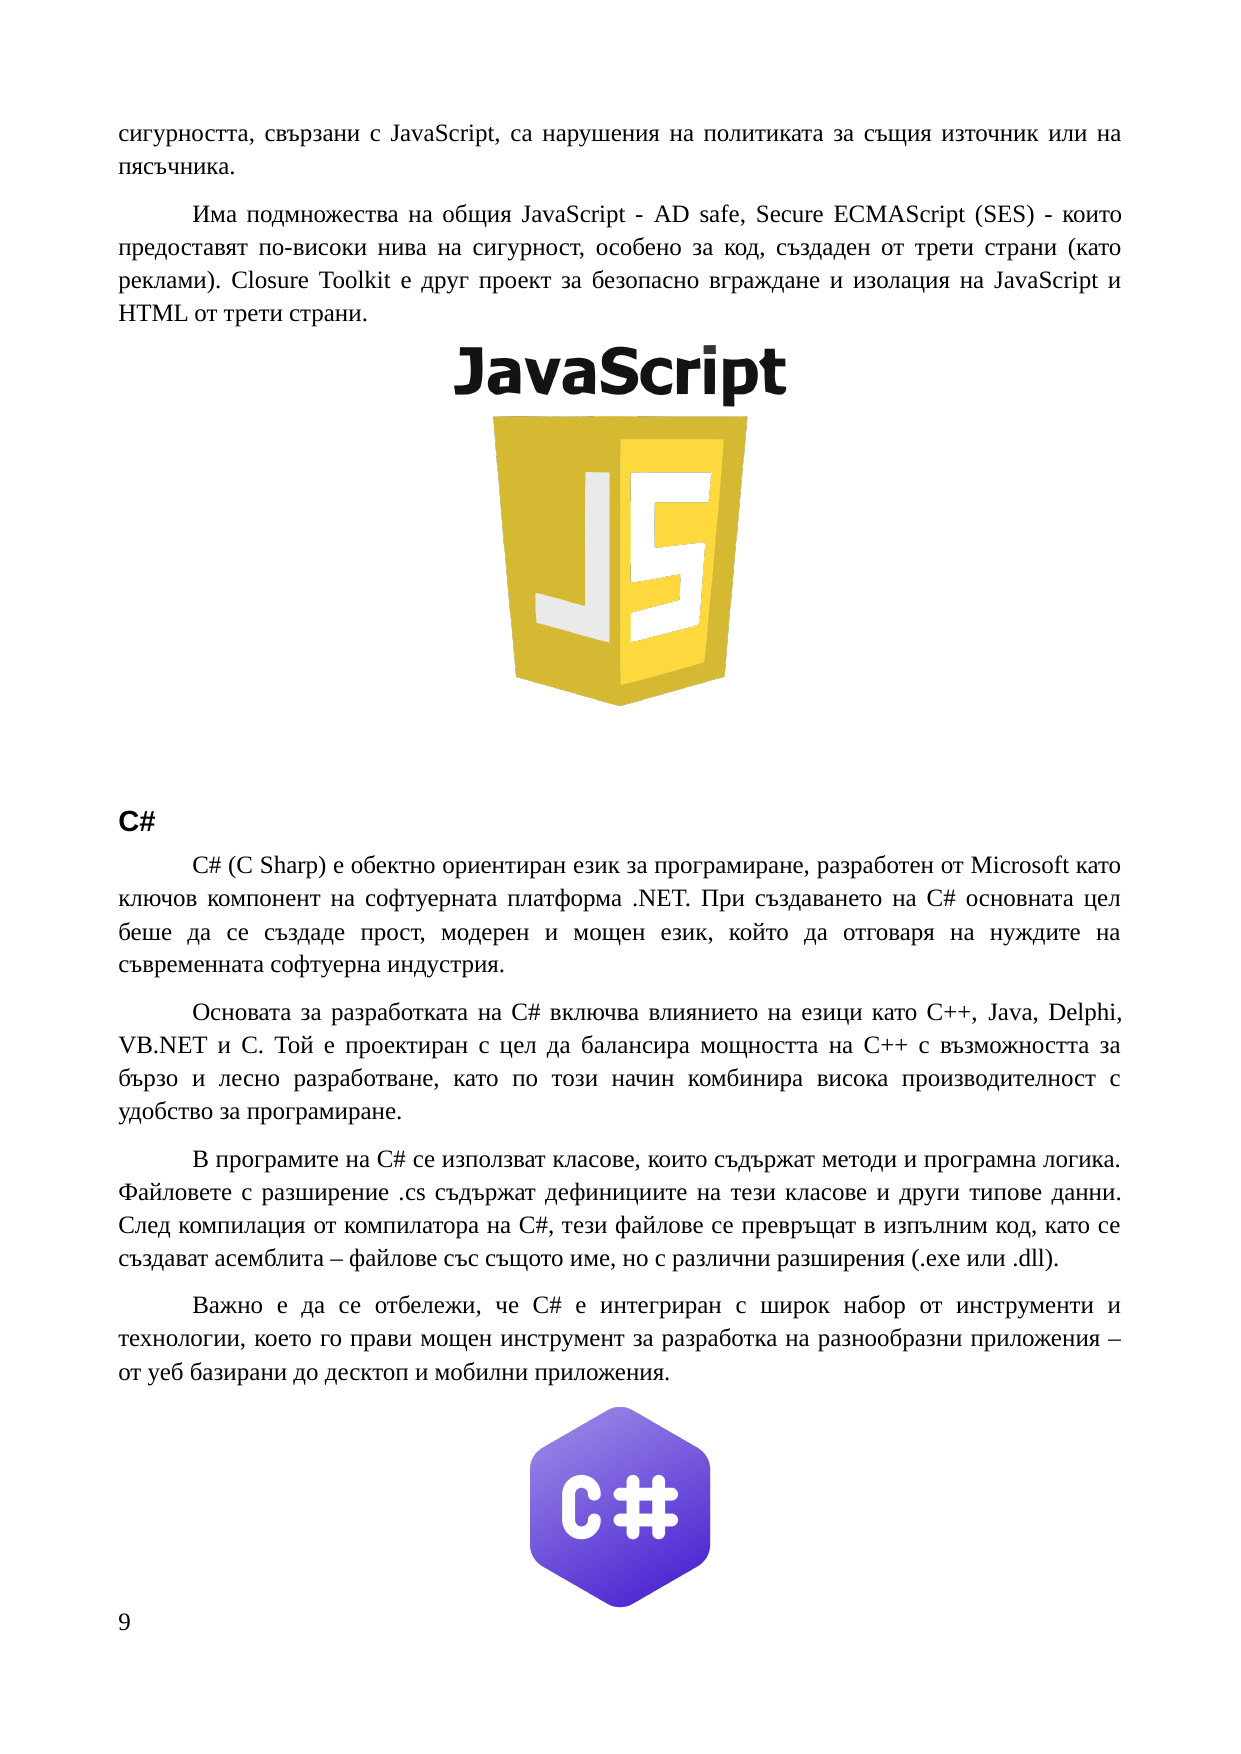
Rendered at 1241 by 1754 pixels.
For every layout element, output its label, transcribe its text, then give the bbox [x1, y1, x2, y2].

subtitle C# [118, 804, 1122, 838]
text сигурността, свързани с JavaScript, са нарушения на политиката за същия източник или на пясъчника. [118, 118, 1122, 180]
text Основата за разработката на C# включва влиянието на езици като C++, Java, Delphi, VB.NET и C. Той е проектиран с цел да балансира мощността на C++ с възможността за бързо и лесно разработване, като по този начин комбинира висока производителност с удобство за програмиране. [118, 997, 1122, 1125]
picture [517, 1404, 723, 1610]
text В програмите на C# се използват класове, които съдържат методи и програмна логика. Файловете с разширение .cs съдържат дефинициите на тези класове и други типове данни. След компилация от компилатора на C#, тези файлове се превръщат в изпълним код, като се създават асемблита – файлове със същото име, но с различни разширения (.exe или .dll). [118, 1144, 1122, 1272]
picture [454, 345, 787, 706]
text Важно е да се отбележи, че C# е интегриран с широк набор от инструменти и технологии, което го прави мощен инструмент за разработка на разнообразни приложения – от уеб базирани до десктоп и мобилни приложения. [118, 1291, 1122, 1385]
text C# (C Sharp) е обектно ориентиран език за програмиране, разработен от Microsoft като ключов компонент на софтуерната платформа .NET. При създаването на C# основната цел беше да се създаде прост, модерен и мощен език, който да отговаря на нуждите на съвременната софтуерна индустрия. [118, 851, 1122, 978]
text Има подмножества на общия JavaScript - AD safe, Secure ECMAScript (SES) - които предоставят по-високи нива на сигурност, особено за код, създаден от трети страни (като реклами). Closure Toolkit е друг проект за безопасно вграждане и изолация на JavaScript и HTML от трети страни. [118, 199, 1122, 327]
